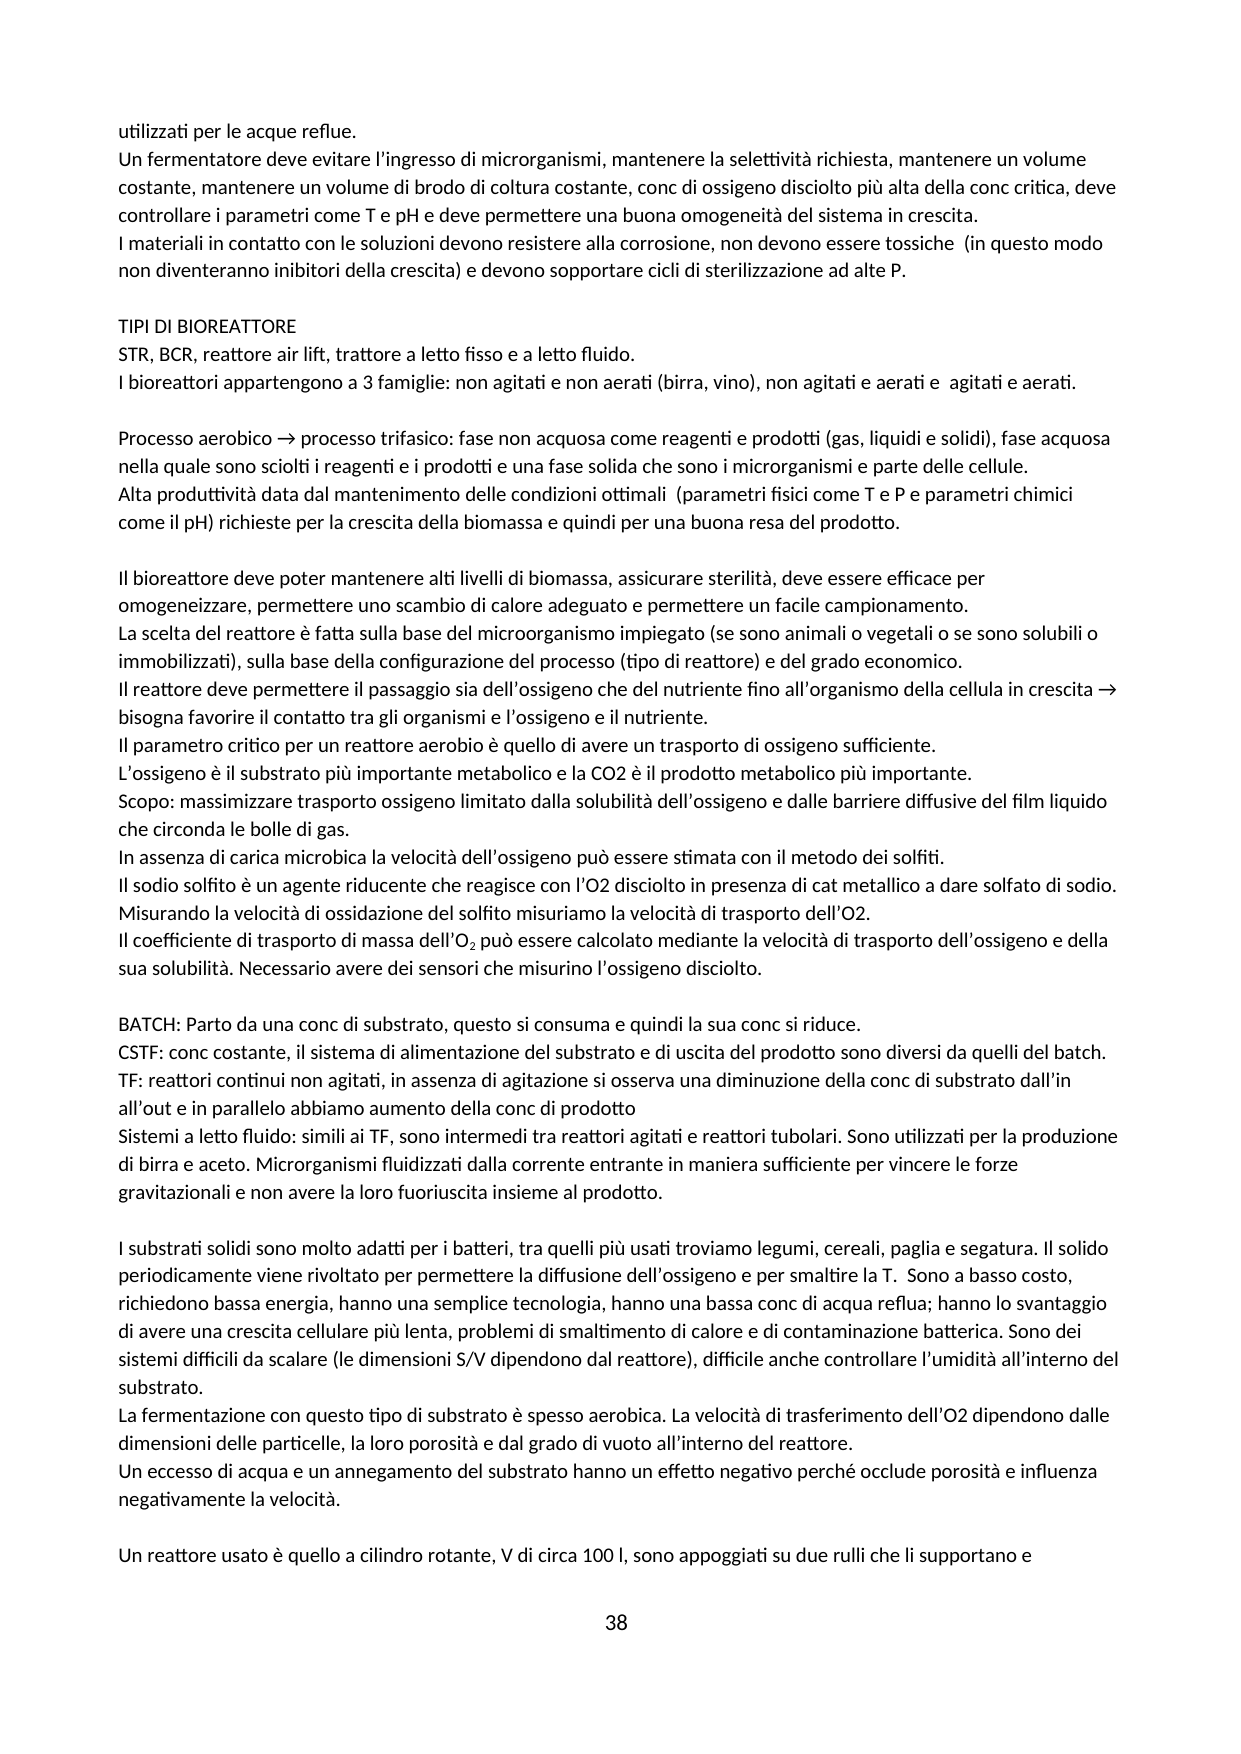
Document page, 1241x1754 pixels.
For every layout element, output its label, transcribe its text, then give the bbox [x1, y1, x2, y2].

text utilizzati per le acque reflue. Un fermentatore deve evitare l’ingresso di microrganismi, mantenere la selettività richiesta, mantenere un volume costante, mantenere un volume di brodo di coltura costante, conc di ossigeno disciolto più alta della conc critica, deve controllare i parametri come T e pH e deve permettere una buona omogeneità del sistema in crescita. I materiali in contatto con le soluzioni devono resistere alla corrosione, non devono essere tossiche (in questo modo non diventeranno inibitori della crescita) e devono sopportare cicli di sterilizzazione ad alte P. TIPI DI BIOREATTORE STR, BCR, reattore air lift, trattore a letto fisso e a letto fluido. I bioreattori appartengono a 3 famiglie: non agitati e non aerati (birra, vino), non agitati e aerati e agitati e aerati. Processo aerobico → processo trifasico: fase non acquosa come reagenti e prodotti (gas, liquidi e solidi), fase acquosa nella quale sono sciolti i reagenti e i prodotti e una fase solida che sono i microrganismi e parte delle cellule. Alta produttività data dal mantenimento delle condizioni ottimali (parametri fisici come T e P e parametri chimici come il pH) richieste per la crescita della biomassa e quindi per una buona resa del prodotto. [118, 118, 1124, 562]
text Il bioreattore deve poter mantenere alti livelli di biomassa, assicurare sterilità, deve essere efficace per omogeneizzare, permettere uno scambio di calore adeguato e permettere un facile campionamento. La scelta del reattore è fatta sulla base del microorganismo impiegato (se sono animali o vegetali o se sono solubili o immobilizzati), sulla base della configurazione del processo (tipo di reattore) e del grado economico. Il reattore deve permettere il passaggio sia dell’ossigeno che del nutriente fino all’organismo della cellula in crescita → bisogna favorire il contatto tra gli organismi e l’ossigeno e il nutriente. Il parametro critico per un reattore aerobio è quello di avere un trasporto di ossigeno sufficiente. L’ossigeno è il substrato più importante metabolico e la CO2 è il prodotto metabolico più importante. Scopo: massimizzare trasporto ossigeno limitato dalla solubilità dell’ossigeno e dalle barriere diffusive del film liquido che circonda le bolle di gas. In assenza di carica microbica la velocità dell’ossigeno può essere stimata con il metodo dei solfiti. Il sodio solfito è un agente riducente che reagisce con l’O2 disciolto in presenza di cat metallico a dare solfato di sodio. Misurando la velocità di ossidazione del solfito misuriamo la velocità di trasporto dell’O2. Il coefficiente di trasporto di massa dell’O2 può essere calcolato mediante la velocità di trasporto dell’ossigeno e della sua solubilità. Necessario avere dei sensori che misurino l’ossigeno disciolto. BATCH: Parto da una conc di substrato, questo si consuma e quindi la sua conc si riduce. CSTF: conc costante, il sistema di alimentazione del substrato e di uscita del prodotto sono diversi da quelli del batch. TF: reattori continui non agitati, in assenza di agitazione si osserva una diminuzione della conc di substrato dall’in all’out e in parallelo abbiamo aumento della conc di prodotto Sistemi a letto fluido: simili ai TF, sono intermedi tra reattori agitati e reattori tubolari. Sono utilizzati per la produzione di birra e aceto. Microrganismi fluidizzati dalla corrente entrante in maniera sufficiente per vincere le forze gravitazionali e non avere la loro fuoriuscita insieme al prodotto. I substrati solidi sono molto adatti per i batteri, tra quelli più usati troviamo legumi, cereali, paglia e segatura. Il solido periodicamente viene rivoltato per permettere la diffusione dell’ossigeno e per smaltire la T. Sono a basso costo, richiedono bassa energia, hanno una semplice tecnologia, hanno una bassa conc di acqua reflua; hanno lo svantaggio di avere una crescita cellulare più lenta, problemi di smaltimento di calore e di contaminazione batterica. Sono dei sistemi difficili da scalare (le dimensioni S/V dipendono dal reattore), difficile anche controllare l’umidità all’interno del substrato. La fermentazione con questo tipo di substrato è spesso aerobica. La velocità di trasferimento dell’O2 dipendono dalle dimensioni delle particelle, la loro porosità e dal grado di vuoto all’interno del reattore. Un eccesso di acqua e un annegamento del substrato hanno un effetto negativo perché occlude porosità e influenza negativamente la velocità. Un reattore usato è quello a cilindro rotante, V di circa 100 l, sono appoggiati su due rulli che li supportano e [118, 565, 1124, 1567]
